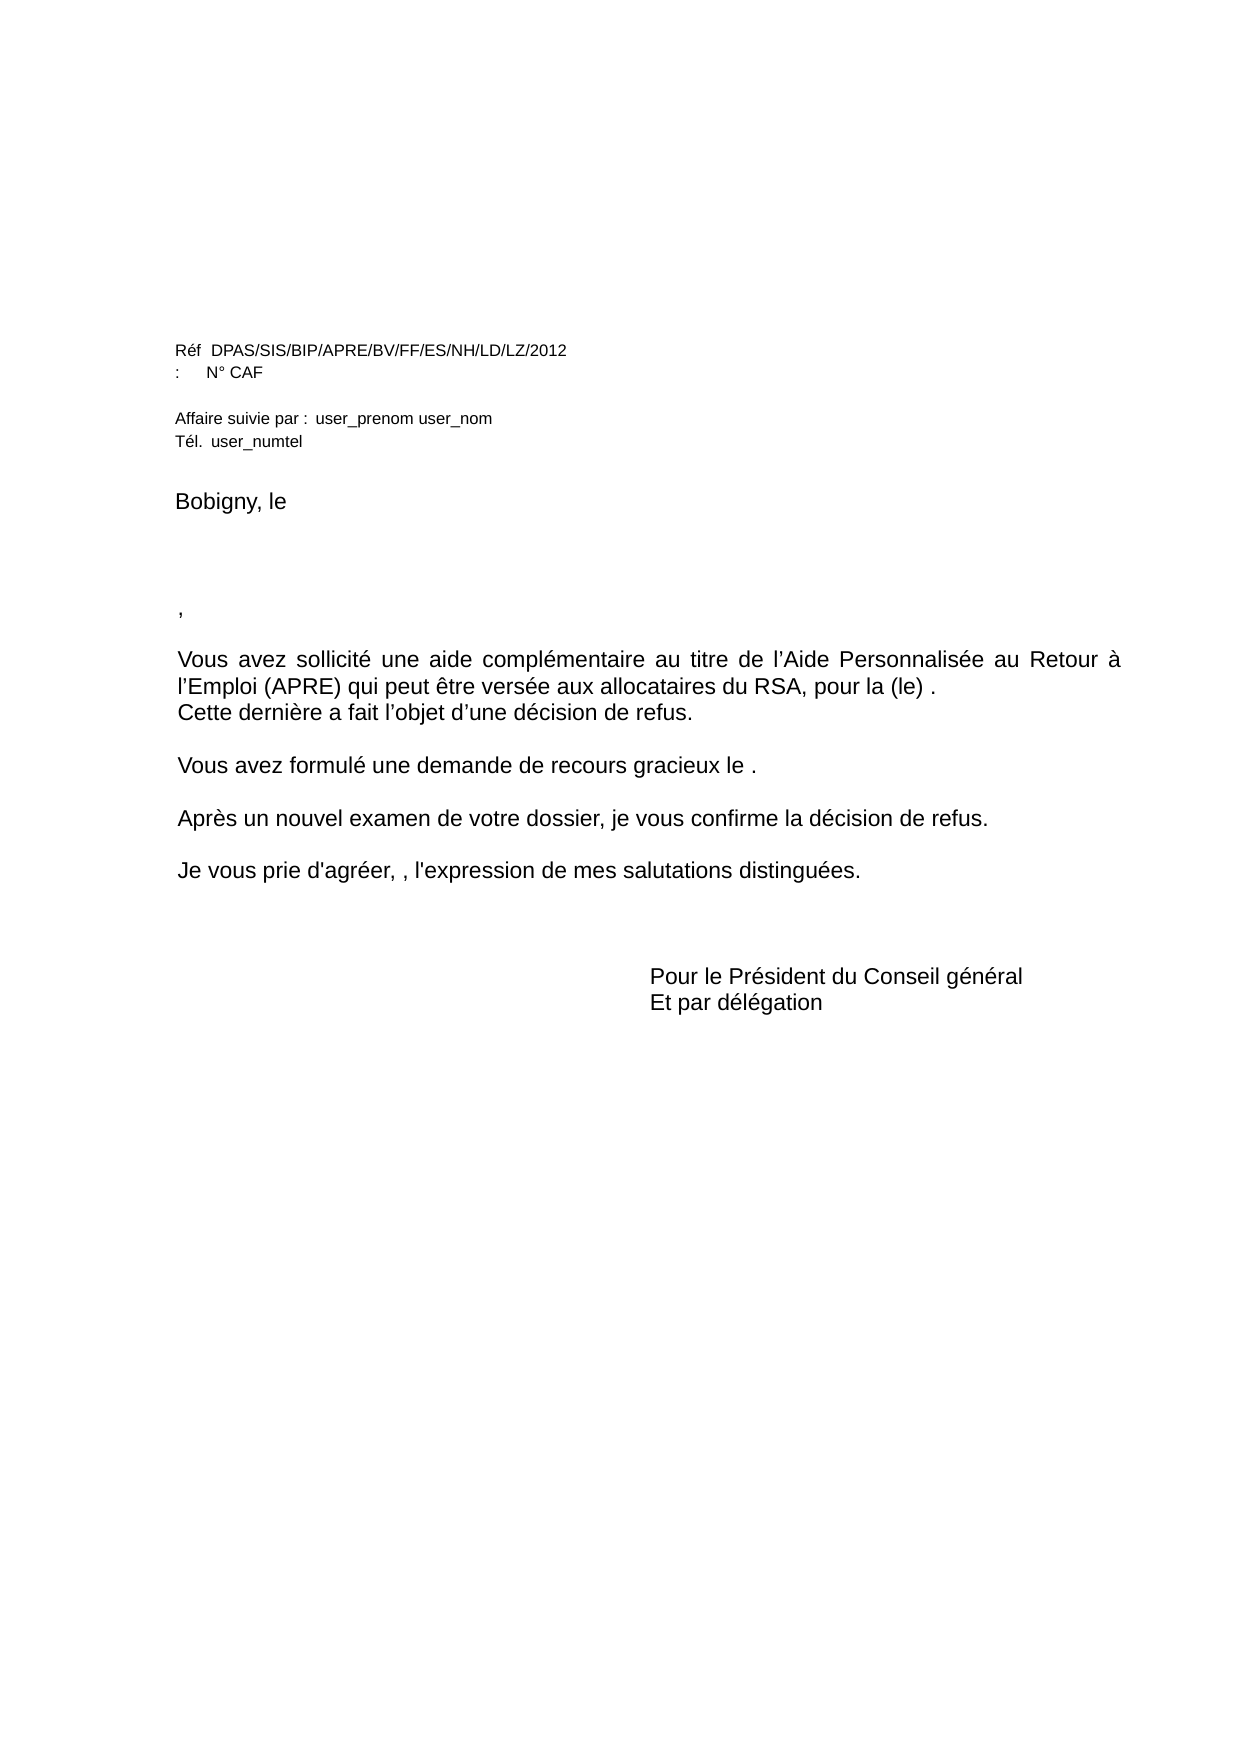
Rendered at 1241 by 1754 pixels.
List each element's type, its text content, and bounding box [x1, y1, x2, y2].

table_cell Réf : [175, 338, 206, 406]
table_header [620, 321, 650, 475]
table_cell [175, 475, 1123, 488]
table_cell [175, 452, 620, 475]
text Je vous prie d'agréer, , l'expression de mes salutations distinguées. [177, 857, 1122, 884]
text Et par délégation [649, 989, 1122, 1015]
table_cell Affaire suivie par : [175, 406, 315, 429]
table_cell user_numtel [206, 429, 620, 452]
text Vous avez sollicité une aide complémentaire au titre de l’Aide Personnalisée au Retour à l’Emploi (APRE) qui peut être versée aux allocataires du RSA, pour la (le) . [177, 646, 1122, 699]
text Après un nouvel examen de votre dossier, je vous confirme la décision de refus. [177, 804, 1122, 831]
table_cell Tél. : [175, 429, 206, 452]
table_cell DPAS/SIS/BIP/APRE/BV/FF/ES/NH/LD/LZ/2012 N° CAF [206, 338, 620, 406]
text Vous avez formulé une demande de recours gracieux le . [177, 752, 1122, 778]
table_cell Bobigny, le [175, 488, 1123, 515]
table_header [650, 321, 1123, 475]
table_cell user_prenom user_nom [315, 406, 620, 429]
text Pour le Président du Conseil général [649, 963, 1122, 989]
text , [177, 594, 1122, 620]
text Cette dernière a fait l’objet d’une décision de refus. [177, 699, 1122, 726]
table_header [175, 321, 620, 338]
